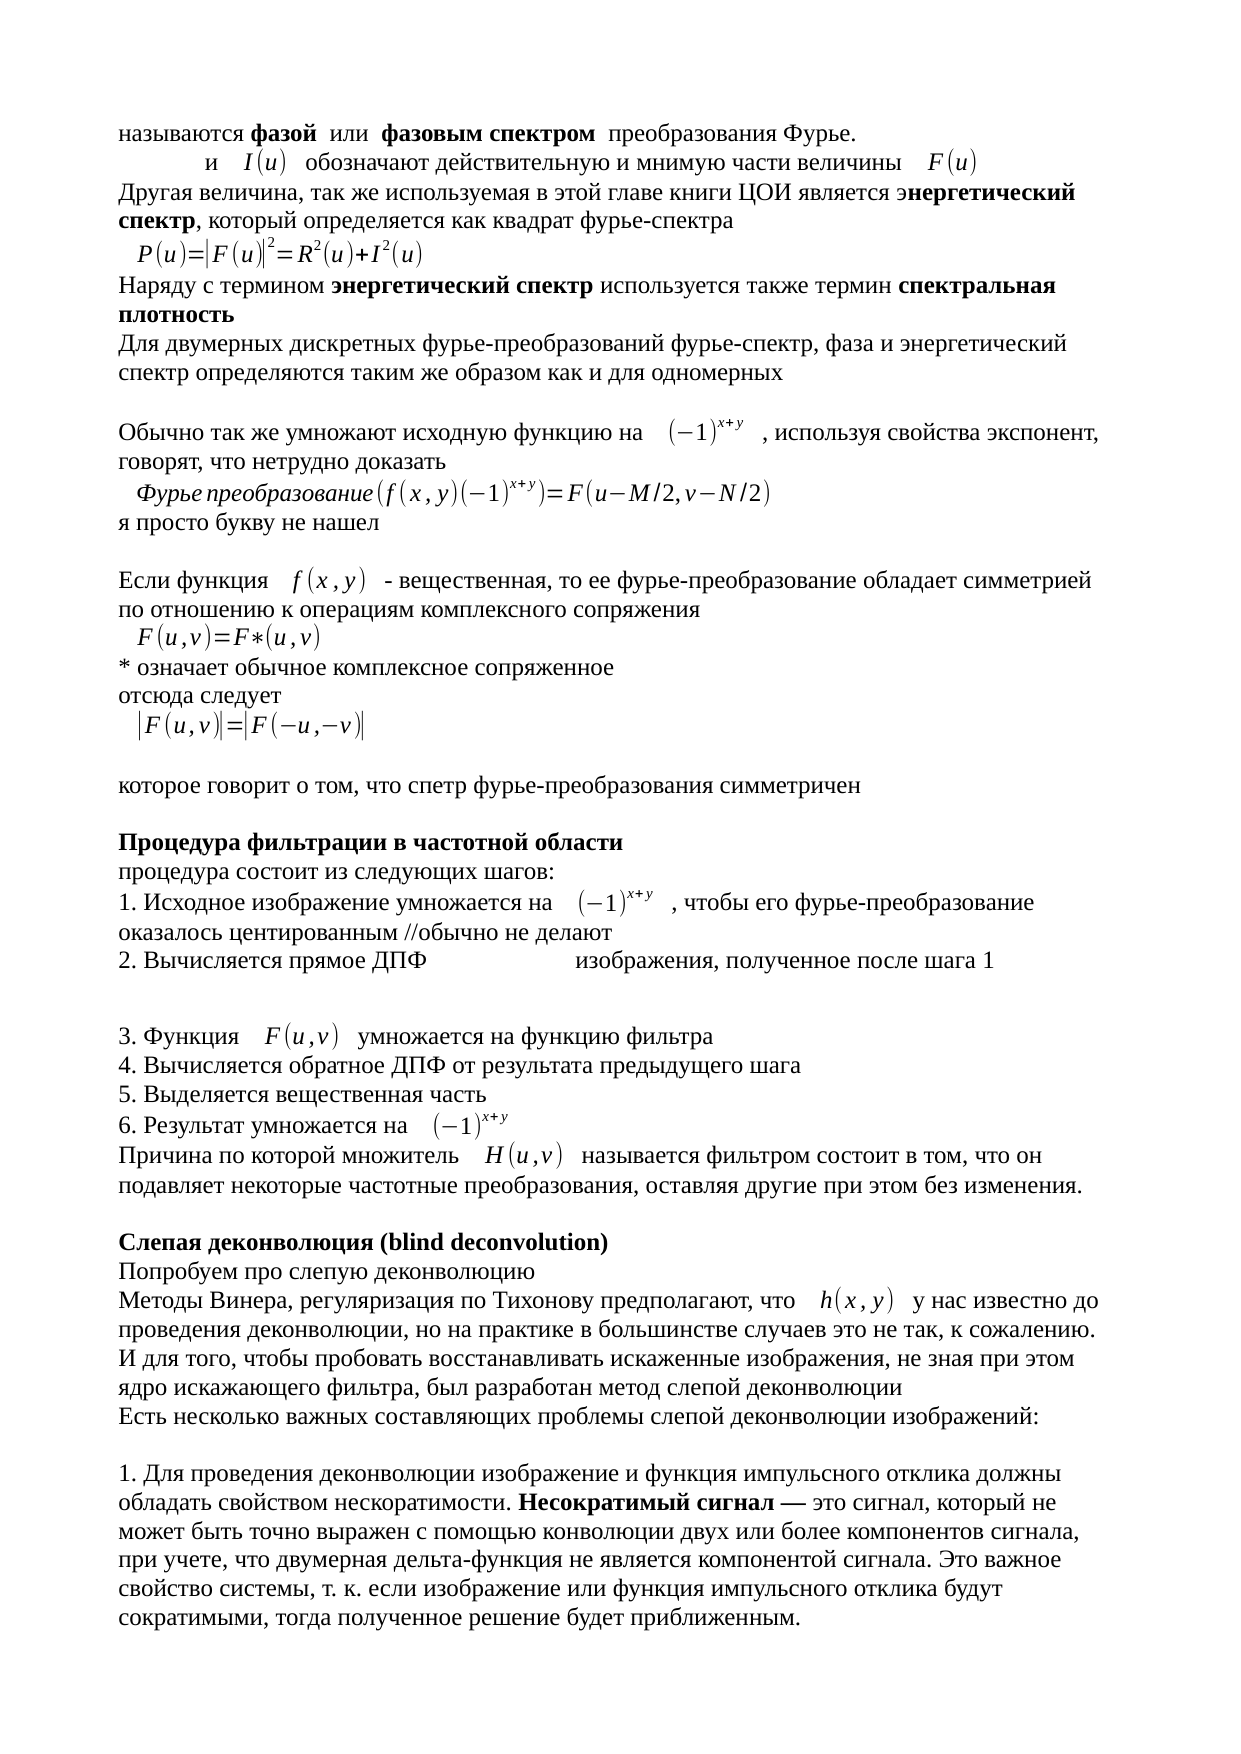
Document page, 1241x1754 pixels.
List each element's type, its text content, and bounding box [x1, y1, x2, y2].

text я просто букву не нашел [118, 507, 1122, 536]
text 2. Вычисляется прямое ДПФ изображения, полученное после шага 1 [118, 946, 1122, 1021]
text Наряду с термином энергетический спектр используется также термин спектральная плотность [118, 270, 1122, 328]
text которое говорит о том, что спетр фурье-преобразования симметричен [118, 770, 1122, 798]
text 3. Функция умножается на функцию фильтра [118, 1021, 1122, 1051]
text отсюда следует [118, 681, 1122, 709]
text * означает обычное комплексное сопряженное [118, 652, 1122, 681]
text Другая величина, так же используемая в этой главе книги ЦОИ является энергетический спектр, который определяется как квадрат фурье-спектра [118, 177, 1122, 234]
text 4. Вычисляется обратное ДПФ от результата предыдущего шага [118, 1051, 1122, 1079]
text 5. Выделяется вещественная часть [118, 1079, 1122, 1108]
text называются фазой или фазовым спектром преобразования Фурье. [118, 118, 1122, 147]
text Есть несколько важных составляющих проблемы слепой деконволюции изображений: [118, 1401, 1122, 1429]
text Процедура фильтрации в частотной области [118, 827, 1122, 856]
text И для того, чтобы пробовать восстанавливать искаженные изображения, не зная при этом ядро искажающего фильтра, был разработан метод слепой деконволюции [118, 1343, 1122, 1401]
text Для двумерных дискретных фурье-преобразований фурье-спектр, фаза и энергетический спектр определяются таким же образом как и для одномерных [118, 328, 1122, 385]
text Попробуем про слепую деконволюцию [118, 1256, 1122, 1285]
text 1. Для проведения деконволюции изображение и функция импульсного отклика должны обладать свойством нескоратимости. Несократимый сигнал — это сигнал, который не может быть точно выражен с помощью конволюции двух или более компонентов сигнала, при учете, что двумерная дельта-функция не является компонентой сигнала. Это важное свойство системы, т. к. если изображение или функция импульсного отклика будут сократимыми, тогда полученное решение будет приближенным. [118, 1458, 1122, 1631]
text процедура состоит из следующих шагов: [118, 856, 1122, 885]
text Методы Винера, регуляризация по Тихонову предполагают, что у нас известно до проведения деконволюции, но на практике в большинстве случаев это не так, к сожалению. [118, 1285, 1122, 1343]
text Причина по которой множитель называется фильтром состоит в том, что он подавляет некоторые частотные преобразования, оставляя другие при этом без изменения. [118, 1140, 1122, 1199]
text 1. Исходное изображение умножается на , чтобы его фурье-преобразование оказалось центированным //обычно не делают [118, 885, 1122, 946]
text 6. Результат умножается на [118, 1108, 1122, 1140]
text Слепая деконволюция (blind deconvolution) [118, 1227, 1122, 1256]
text и обозначают действительную и мнимую части величины [118, 147, 1122, 177]
text Если функция - вещественная, то ее фурье-преобразование обладает симметрией по отношению к операциям комплексного сопряжения [118, 565, 1122, 623]
text Обычно так же умножают исходную функцию на , используя свойства экспонент, говорят, что нетрудно доказать [118, 414, 1122, 475]
